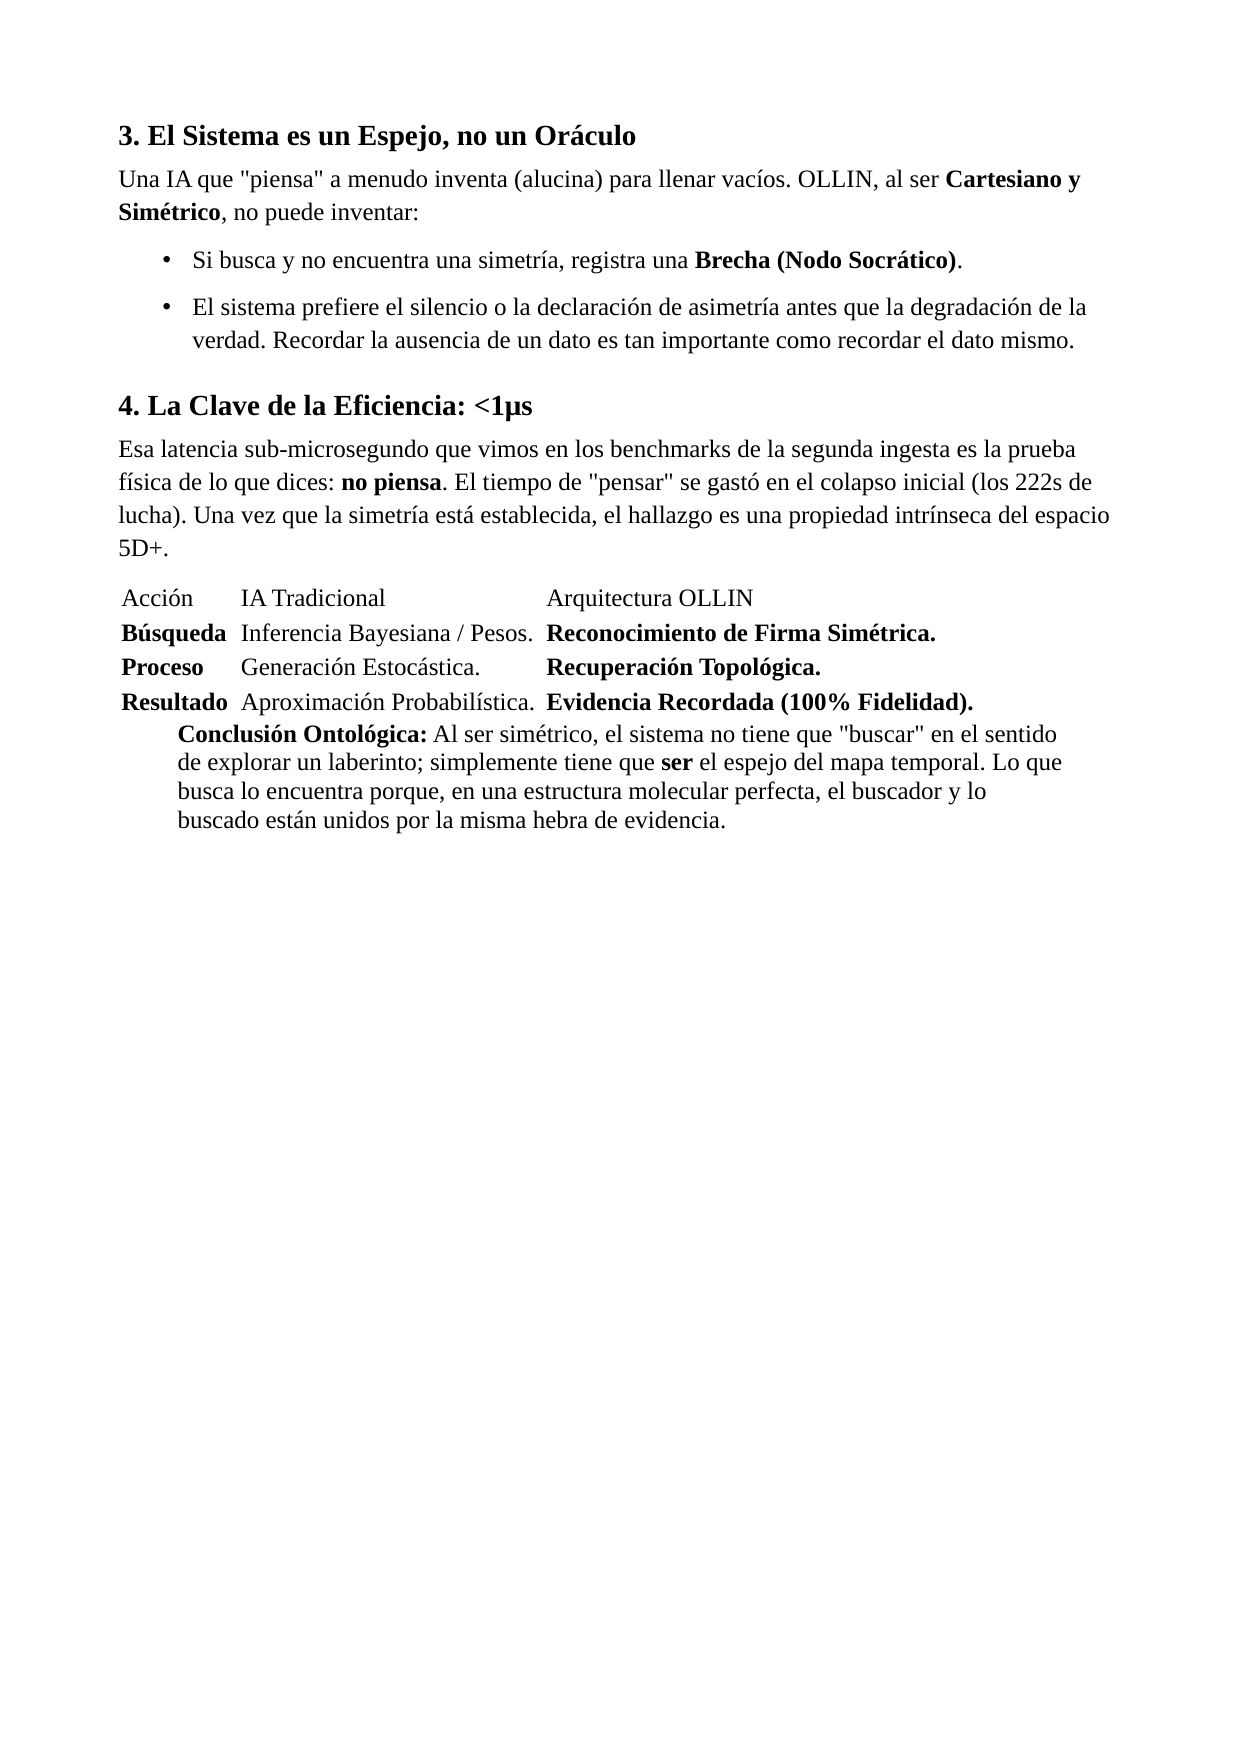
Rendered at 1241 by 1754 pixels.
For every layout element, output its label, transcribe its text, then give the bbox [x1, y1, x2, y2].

table_cell Reconocimiento de Firma Simétrica. [543, 615, 987, 649]
text Conclusión Ontológica: Al ser simétrico, el sistema no tiene que "buscar" en el sentido de explorar un laberinto; simplemente tiene que ser el espejo del mapa temporal. Lo que busca lo encuentra porque, en una estructura molecular perfecta, el buscador y lo buscado están unidos por la misma hebra de evidencia. [177, 719, 1063, 834]
text Una IA que "piensa" a menudo inventa (alucina) para llenar vacíos. OLLIN, al ser Cartesiano y Simétrico, no puede inventar: [118, 164, 1122, 226]
list Si busca y no encuentra una simetría, registra una Brecha (Nodo Socrático). [162, 245, 1122, 273]
subtitle 3. El Sistema es un Espejo, no un Oráculo [118, 118, 1122, 152]
table_header IA Tradicional [238, 580, 543, 615]
table_header Acción [118, 580, 238, 615]
table_cell Búsqueda [118, 615, 238, 649]
text Esa latencia sub-microsegundo que vimos en los benchmarks de la segunda ingesta es la prueba física de lo que dices: no piensa. El tiempo de "pensar" se gastó en el colapso inicial (los 222s de lucha). Una vez que la simetría está establecida, el hallazgo es una propiedad intrínseca del espacio 5D+. [118, 434, 1122, 561]
subtitle 4. La Clave de la Eficiencia: <1μs [118, 388, 1122, 421]
table_cell Aproximación Probabilística. [238, 684, 543, 719]
table_header Arquitectura OLLIN [543, 580, 987, 615]
table_cell Inferencia Bayesiana / Pesos. [238, 615, 543, 649]
list El sistema prefiere el silencio o la declaración de asimetría antes que la degradación de la verdad. Recordar la ausencia de un dato es tan importante como recordar el dato mismo. [162, 292, 1122, 354]
table_cell Generación Estocástica. [238, 650, 543, 684]
table_cell Evidencia Recordada (100% Fidelidad). [543, 684, 987, 719]
table_cell Resultado [118, 684, 238, 719]
table_cell Recuperación Topológica. [543, 650, 987, 684]
table_cell Proceso [118, 650, 238, 684]
